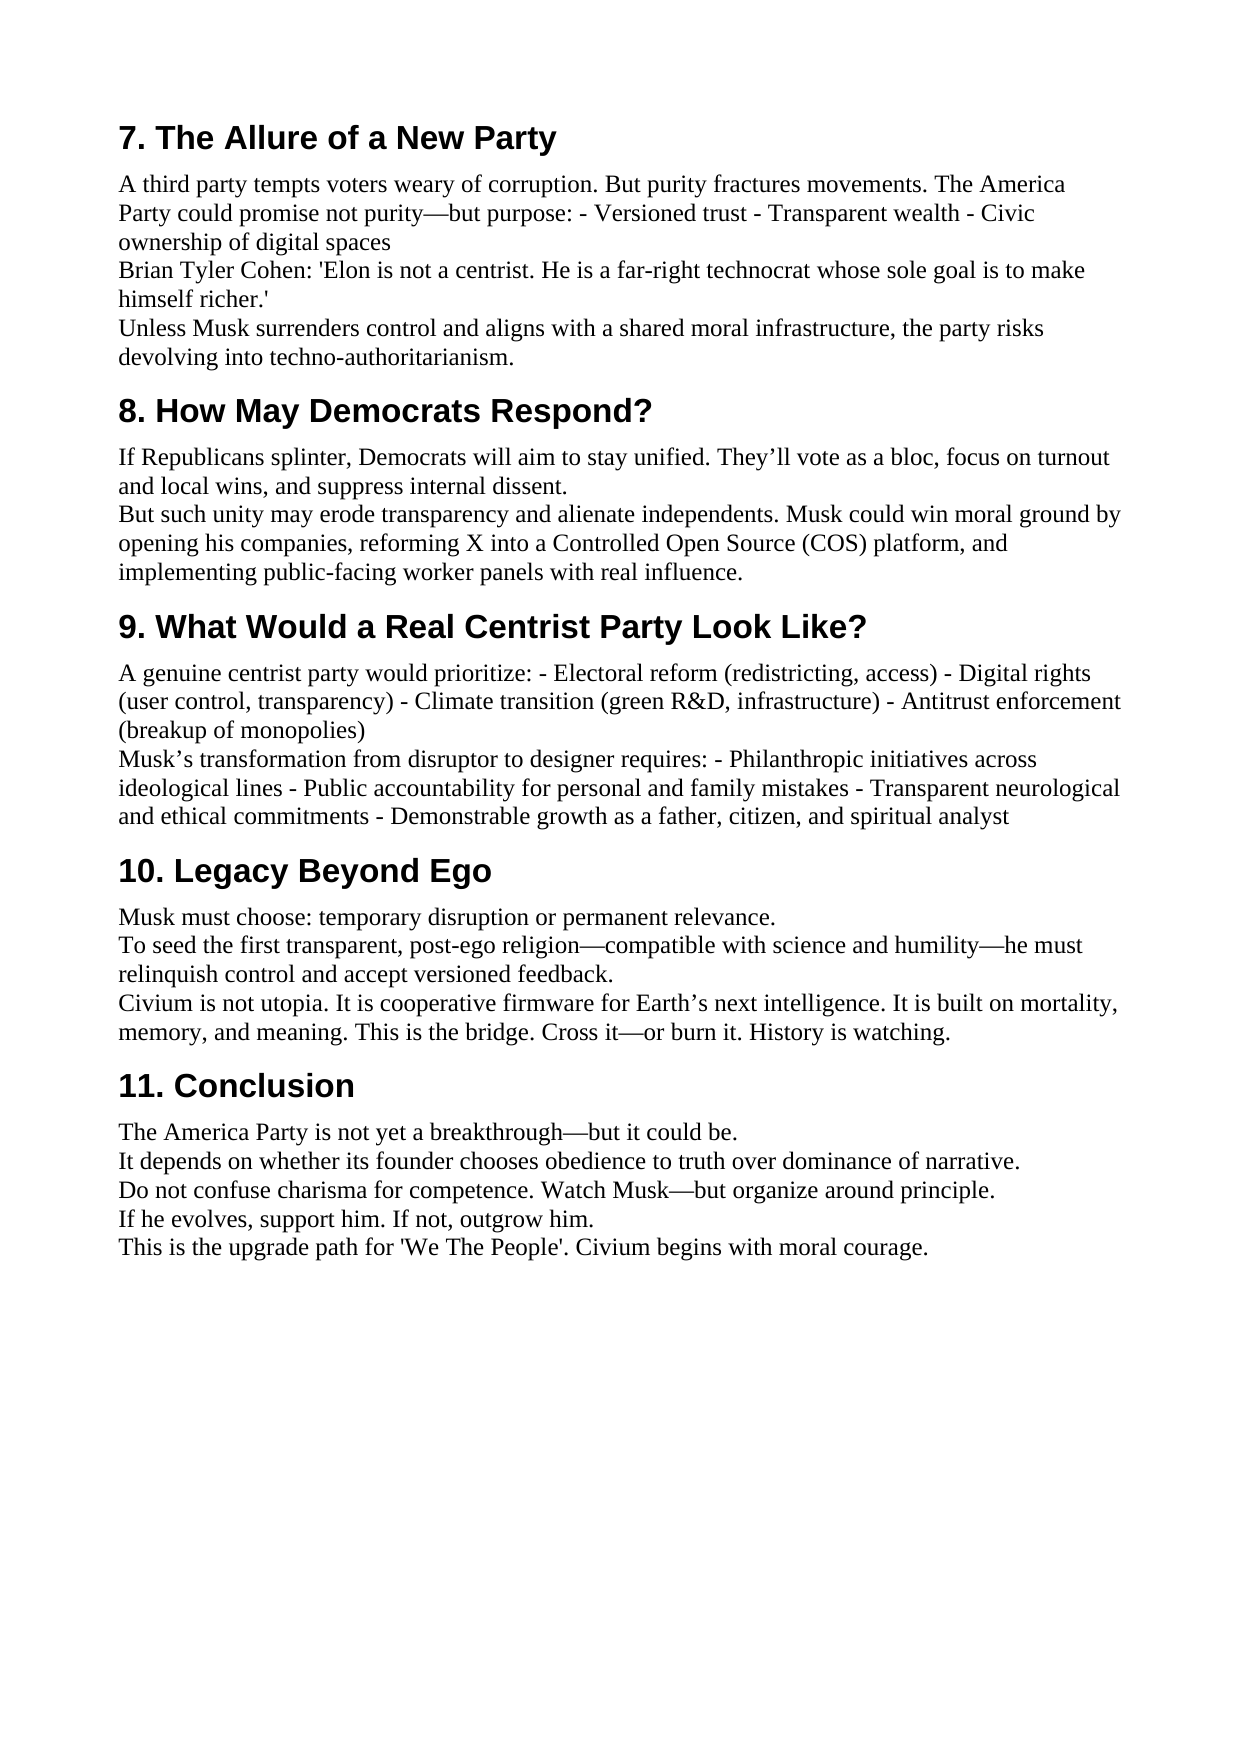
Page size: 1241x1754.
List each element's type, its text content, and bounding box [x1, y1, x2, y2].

subtitle 11. Conclusion [118, 636, 1122, 664]
text It depends on whether its founder chooses obedience to truth over dominance of narrative. [118, 693, 1122, 722]
text This is the upgrade path for 'We The People'. Civium begins with moral courage. [118, 779, 1122, 808]
text Musk must choose: temporary disruption or permanent relevance. [118, 492, 1122, 521]
subtitle 10. Legacy Beyond Ego [118, 463, 1122, 492]
text Civium is not utopia. It is cooperative firmware for Earth’s next intelligence. It is built on mortality, memory, and meaning. This is the bridge. Cross it—or burn it. History is watching. [118, 578, 1122, 636]
text To seed the first transparent, post-ego religion—compatible with science and humility—he must relinquish control and accept versioned feedback. [118, 521, 1122, 578]
text But such unity may erode transparency and alienate independents. Musk could win moral ground by opening his companies, reforming X into a Controlled Open Source (COS) platform, and implementing public-facing worker panels with real influence. [118, 176, 1122, 262]
text The America Party is not yet a breakthrough—but it could be. [118, 664, 1122, 693]
text Do not confuse charisma for competence. Watch Musk—but organize around principle. [118, 722, 1122, 751]
text If Republicans splinter, Democrats will aim to stay unified. They’ll vote as a bloc, focus on turnout and local wins, and suppress internal dissent. [118, 118, 1122, 176]
subtitle 9. What Would a Real Centrist Party Look Like? [118, 262, 1122, 291]
text If he evolves, support him. If not, outgrow him. [118, 751, 1122, 779]
text A genuine centrist party would prioritize: - Electoral reform (redistricting, access) - Digital rights (user control, transparency) - Climate transition (green R&D, infrastructure) - Antitrust enforcement (breakup of monopolies) [118, 291, 1122, 377]
text Musk’s transformation from disruptor to designer requires: - Philanthropic initiatives across ideological lines - Public accountability for personal and family mistakes - Transparent neurological and ethical commitments - Demonstrable growth as a father, citizen, and spiritual analyst [118, 377, 1122, 463]
